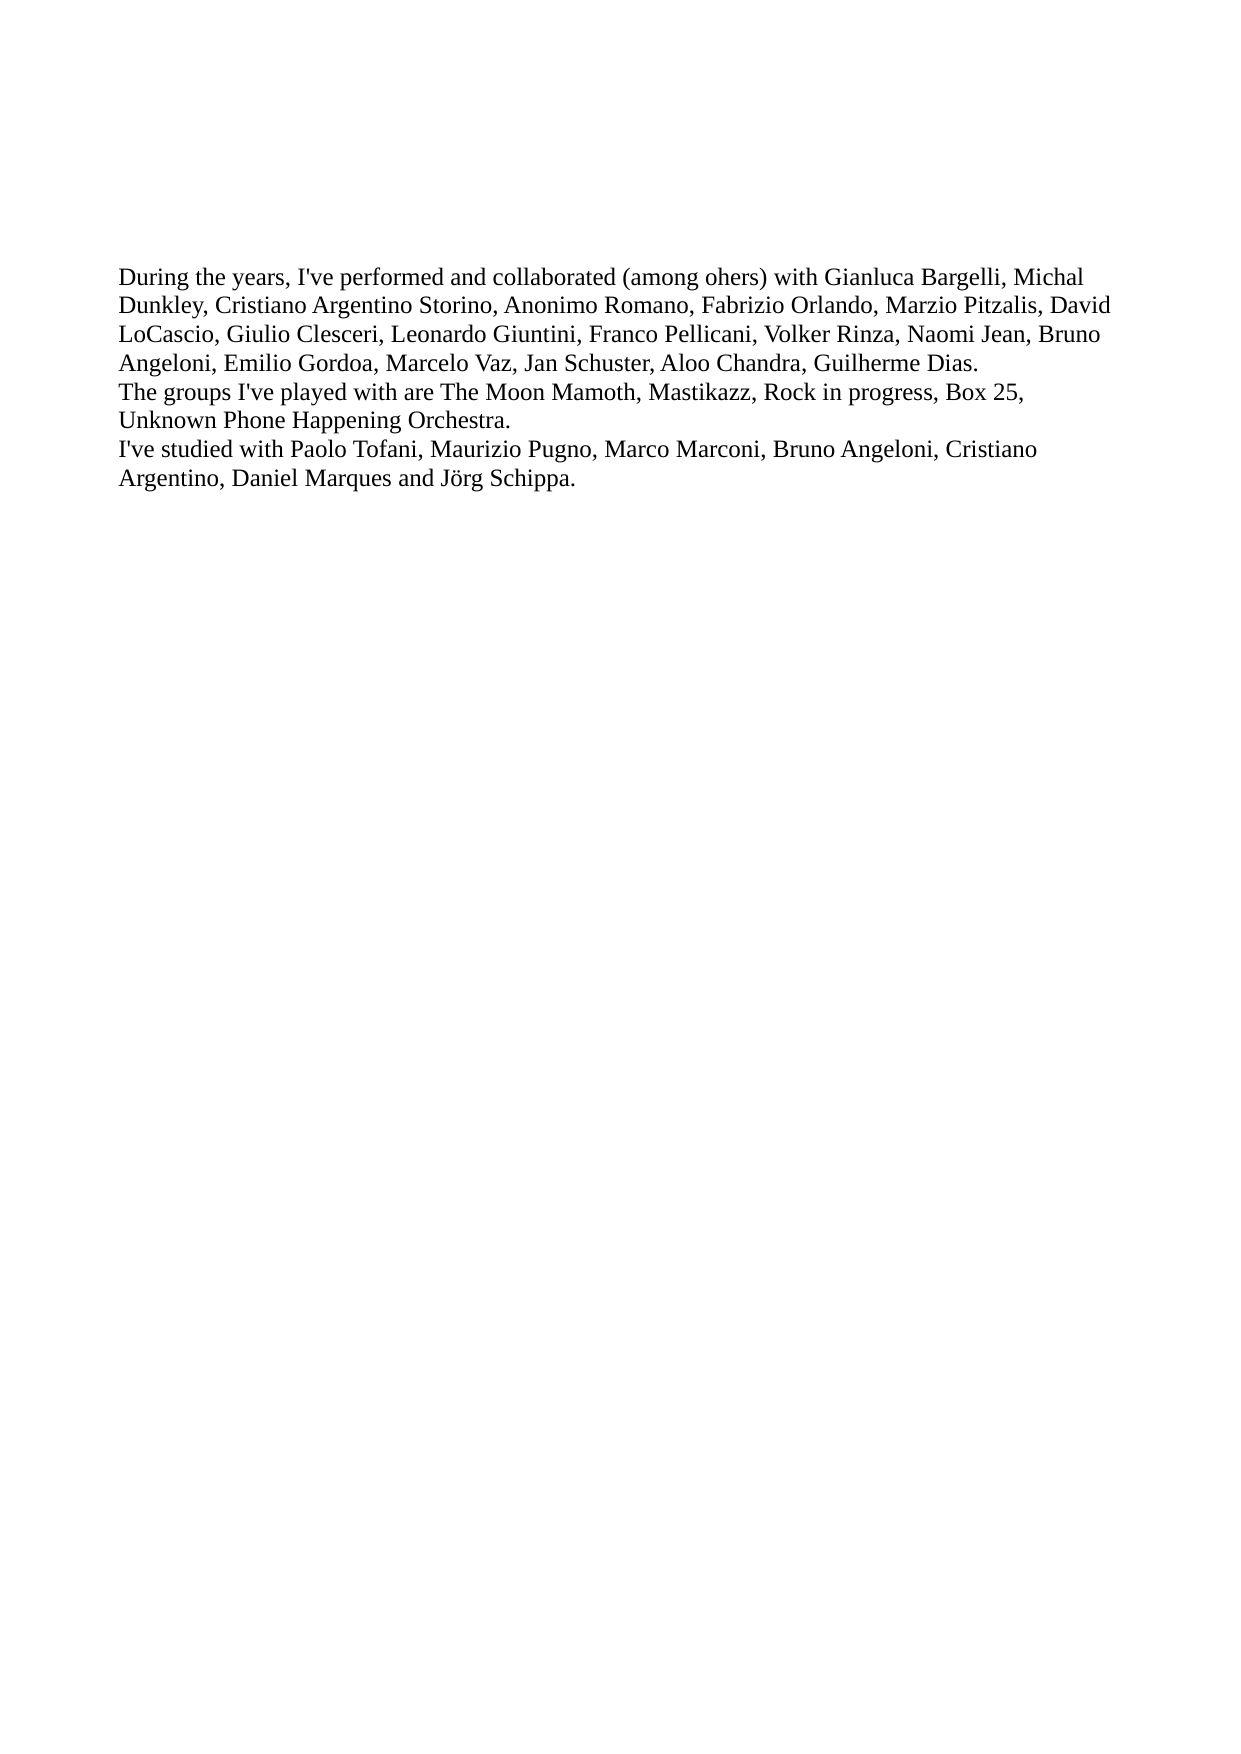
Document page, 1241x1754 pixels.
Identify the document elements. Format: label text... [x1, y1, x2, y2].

text The groups I've played with are The Moon Mamoth, Mastikazz, Rock in progress, Box 25, Unknown Phone Happening Orchestra. [118, 377, 1122, 434]
text During the years, I've performed and collaborated (among ohers) with Gianluca Bargelli, Michal Dunkley, Cristiano Argentino Storino, Anonimo Romano, Fabrizio Orlando, Marzio Pitzalis, David LoCascio, Giulio Clesceri, Leonardo Giuntini, Franco Pellicani, Volker Rinza, Naomi Jean, Bruno Angeloni, Emilio Gordoa, Marcelo Vaz, Jan Schuster, Aloo Chandra, Guilherme Dias. [118, 262, 1122, 377]
text I've studied with Paolo Tofani, Maurizio Pugno, Marco Marconi, Bruno Angeloni, Cristiano Argentino, Daniel Marques and Jörg Schippa. [118, 434, 1122, 492]
